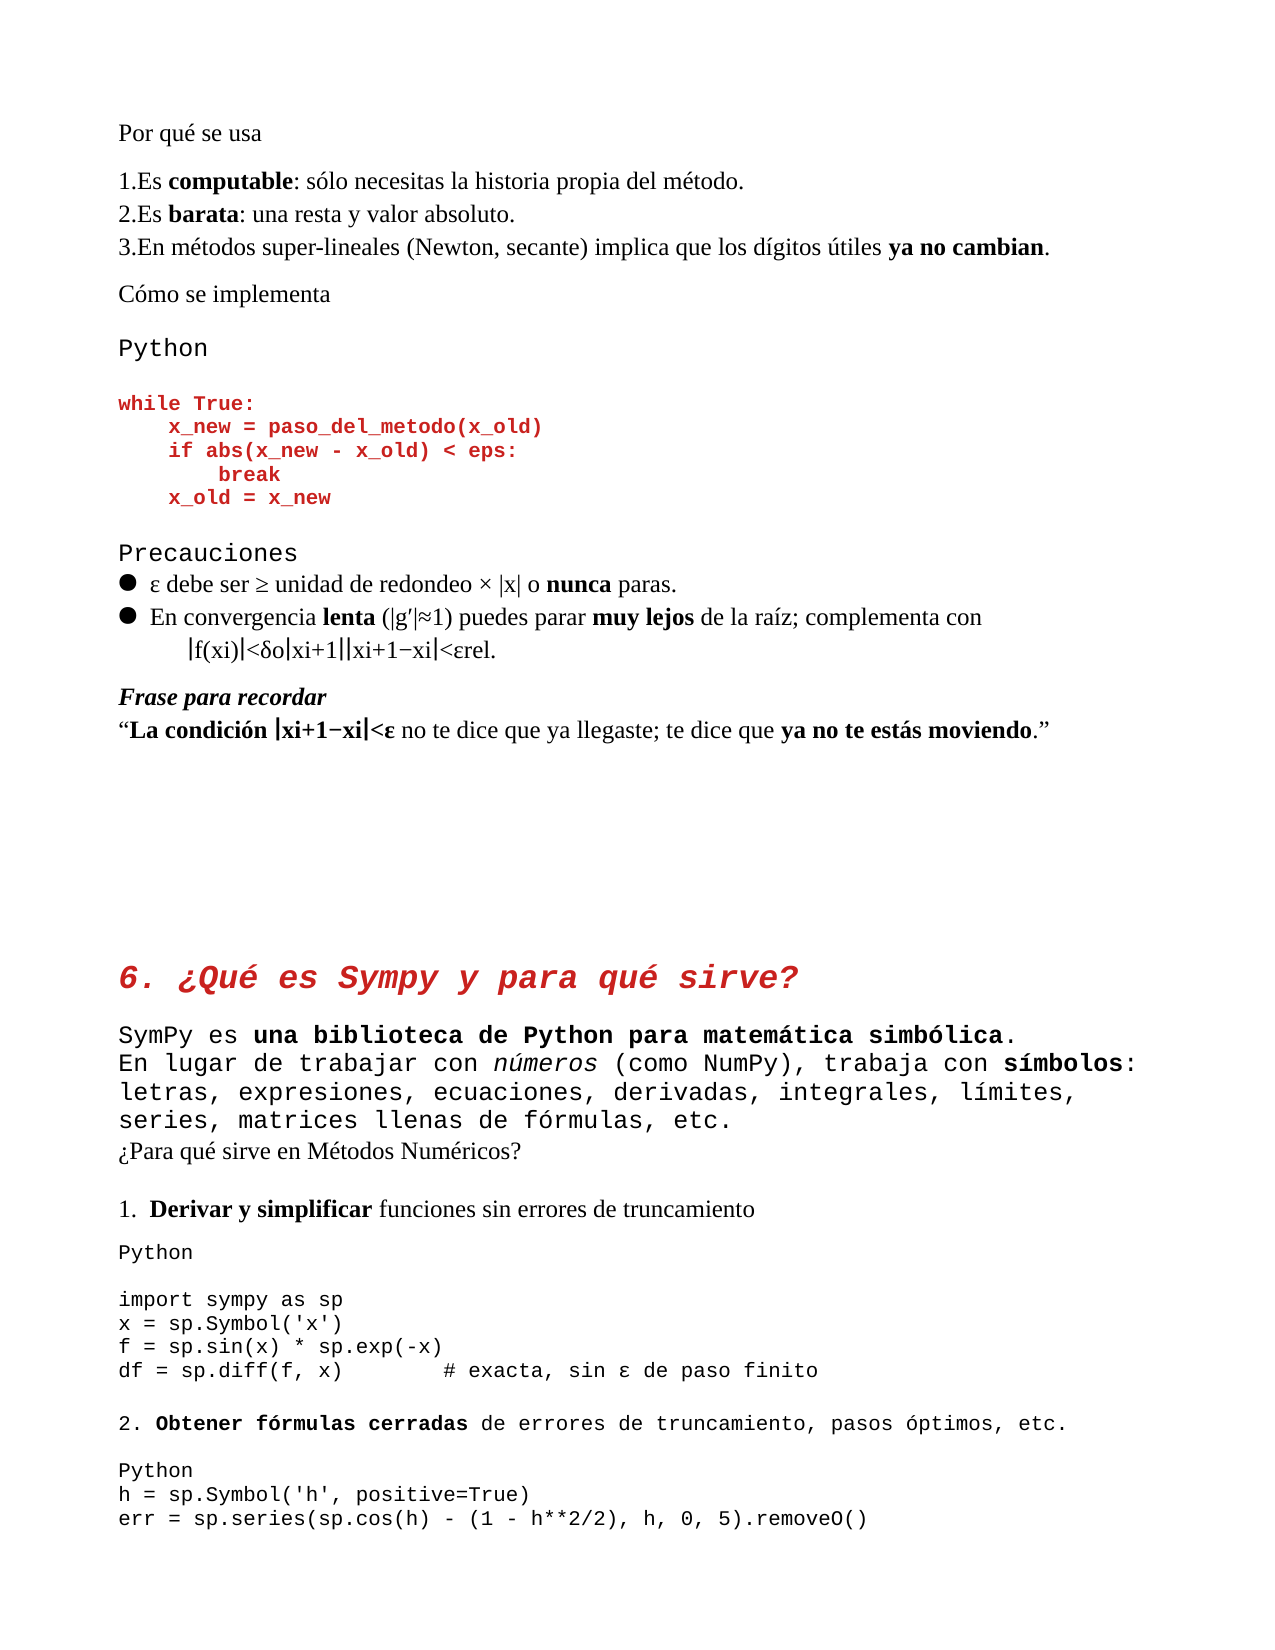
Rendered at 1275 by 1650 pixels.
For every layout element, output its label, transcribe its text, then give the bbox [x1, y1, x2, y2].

text Python [118, 1461, 1157, 1484]
text err = sp.series(sp.cos(h) - (1 - h**2/2), h, 0, 5).removeO() [118, 1508, 1157, 1531]
text Precauciones [118, 540, 1157, 569]
list En convergencia lenta (|g′|≈1) puedes parar muy lejos de la raíz; complementa con [118, 602, 1157, 631]
text ¿Para qué sirve en Métodos Numéricos? [118, 1136, 1157, 1165]
text SymPy es una biblioteca de Python para matemática simbólica. En lugar de trabajar con números (como NumPy), trabaja con símbolos: letras, expresiones, ecuaciones, derivadas, integrales, límites, series, matrices llenas de fórmulas, etc. [118, 1023, 1157, 1136]
text 6. ¿Qué es Sympy y para qué sirve? [118, 961, 1157, 999]
text x = sp.Symbol('x') [118, 1313, 1157, 1336]
text x_old = x_new [118, 487, 1157, 511]
text 2. Obtener fórmulas cerradas de errores de truncamiento, pasos óptimos, etc. [118, 1413, 1157, 1437]
text Frase para recordar “La condición ∣xi+1​−xi​∣<ε no te dice que ya llegaste; te dice que ya no te estás moviendo.” [118, 682, 1157, 744]
text Cómo se implementa [118, 279, 1157, 308]
text Python [118, 1242, 1157, 1266]
list Es barata: una resta y valor absoluto. [118, 199, 1157, 227]
list Derivar y simplificar funciones sin errores de truncamiento [118, 1194, 1157, 1223]
list ε debe ser ≥ unidad de redondeo × |x| o nunca paras. [118, 569, 1157, 597]
text x_new = paso_del_metodo(x_old) [118, 416, 1157, 440]
text Python [118, 336, 1157, 364]
list En métodos super-lineales (Newton, secante) implica que los dígitos útiles ya no cambian. [118, 232, 1157, 261]
text f = sp.sin(x) * sp.exp(-x) [118, 1336, 1157, 1360]
text df = sp.diff(f, x) # exacta, sin ε de paso finito [118, 1360, 1157, 1384]
text break [118, 464, 1157, 487]
text Por qué se usa [118, 118, 1157, 147]
text import sympy as sp [118, 1289, 1157, 1313]
list Es computable: sólo necesitas la historia propia del método. [118, 166, 1157, 194]
text h = sp.Symbol('h', positive=True) [118, 1484, 1157, 1508]
list ∣f(xi​)∣<δo∣xi+1​∣∣xi+1​−xi​∣​<εrel​. [118, 635, 1157, 663]
text if abs(x_new - x_old) < eps: [118, 440, 1157, 464]
text while True: [118, 393, 1157, 416]
